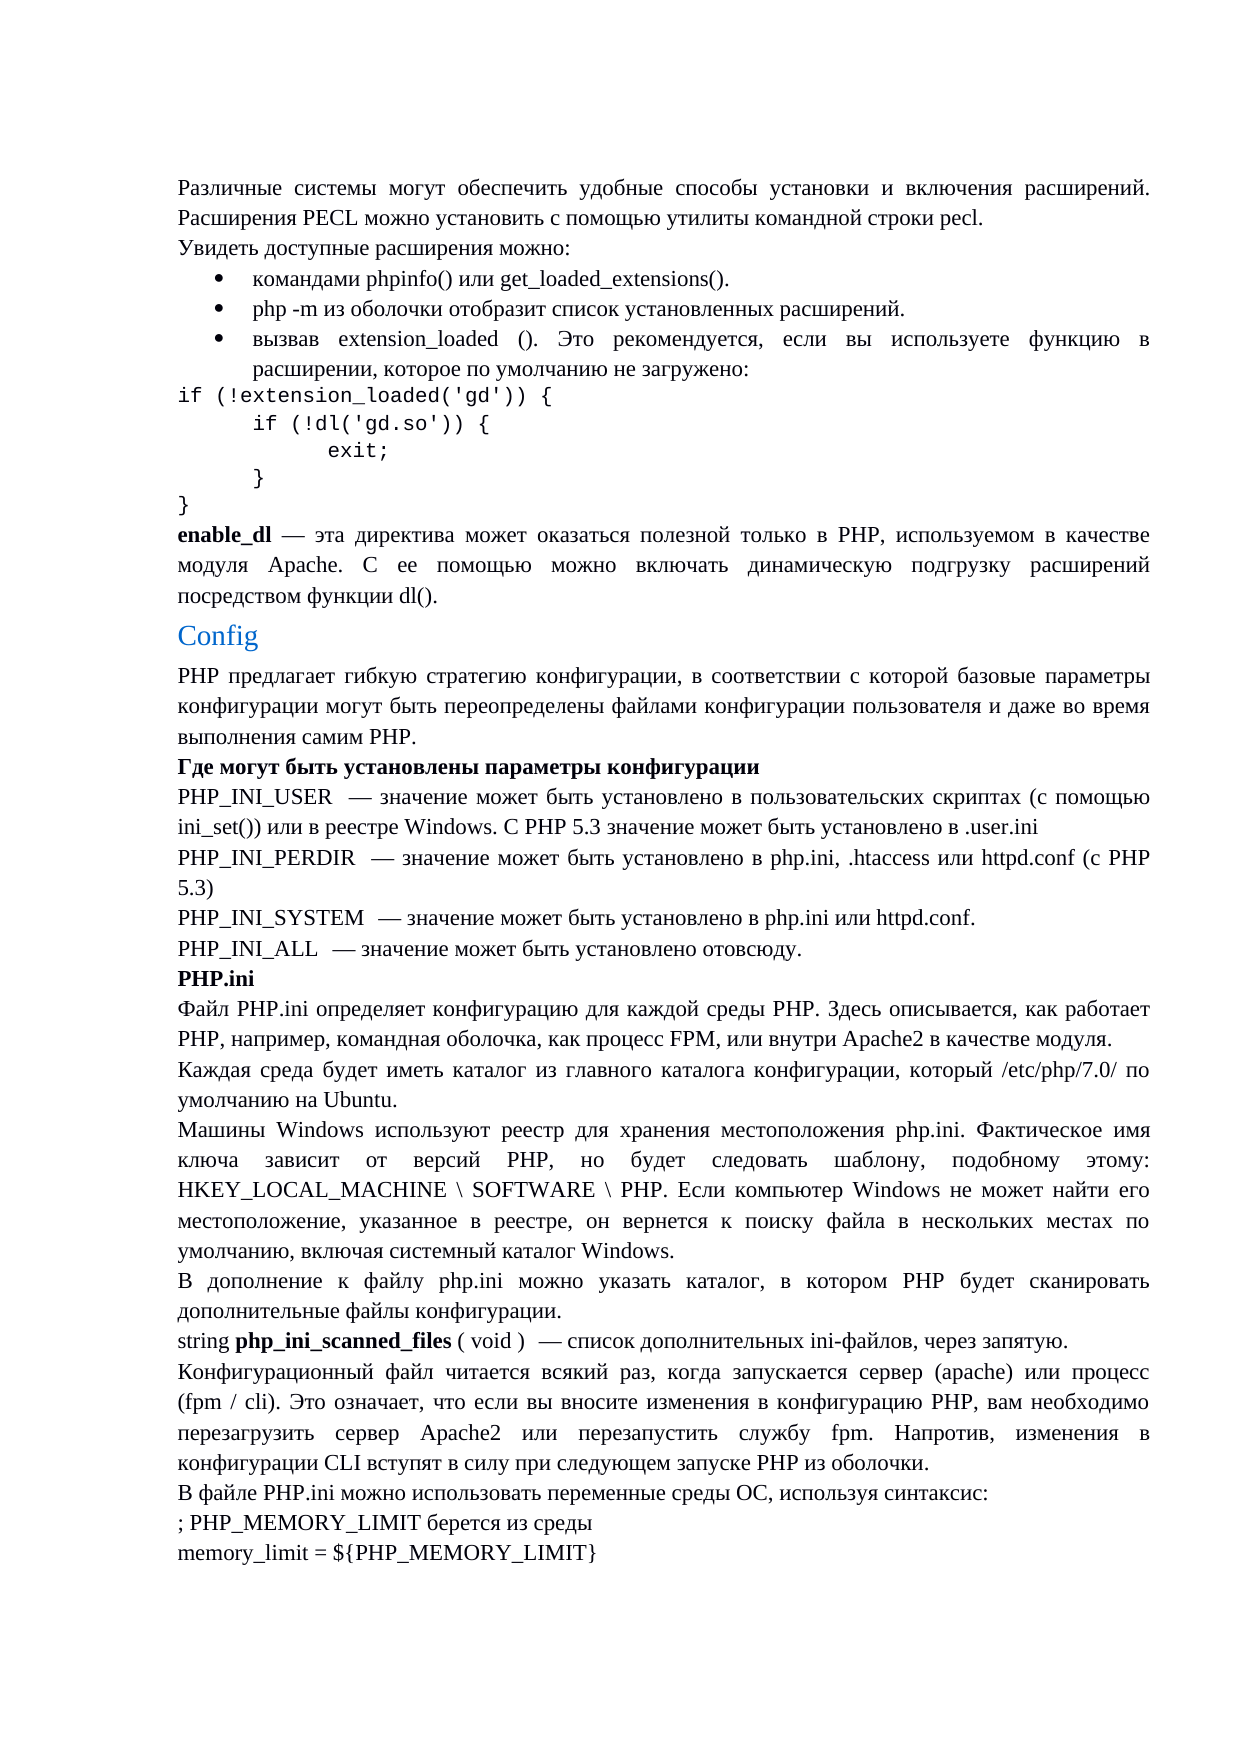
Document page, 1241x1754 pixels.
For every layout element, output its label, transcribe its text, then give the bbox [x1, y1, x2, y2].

text PHP.ini [177, 965, 1152, 991]
text В файле PHP.ini можно использовать переменные среды ОС, используя синтаксис: [177, 1479, 1152, 1505]
text PHP_INI_ALL — значение может быть установлено отовсюду. [177, 934, 1152, 961]
text PHP предлагает гибкую стратегию конфигурации, в соответствии с которой базовые параметры конфигурации могут быть переопределены файлами конфигурации пользователя и даже во время выполнения самим PHP. [177, 662, 1152, 749]
text } [177, 494, 1152, 518]
text Каждая среда будет иметь каталог из главного каталога конфигурации, который /etc/php/7.0/ по умолчанию на Ubuntu. [177, 1056, 1152, 1112]
text Где могут быть установлены параметры конфигурации [177, 753, 1152, 779]
text enable_dl — эта директива может оказаться полезной только в PHP, используемом в качестве модуля Apache. С ее помощью можно включать динамическую подгрузку расширений посредством функции dl(). [177, 521, 1152, 608]
text memory_limit = ${PHP_MEMORY_LIMIT} [177, 1539, 1152, 1566]
list вызвав extension_loaded (). Это рекомендуется, если вы используете функцию в расширении, которое по умолчанию не загружено: [215, 325, 1152, 382]
text В дополнение к файлу php.ini можно указать каталог, в котором PHP будет сканировать дополнительные файлы конфигурации. [177, 1267, 1152, 1324]
text Файл PHP.ini определяет конфигурацию для каждой среды PHP. Здесь описывается, как работает PHP, например, командная оболочка, как процесс FPM, или внутри Apache2 в качестве модуля. [177, 995, 1152, 1052]
subtitle Config [177, 618, 1152, 651]
text ; PHP_MEMORY_LIMIT берется из среды [177, 1509, 1152, 1536]
text if (!dl('gd.so')) { [177, 413, 1152, 436]
text if (!extension_loaded('gd')) { [177, 385, 1152, 409]
text exit; [252, 440, 1152, 463]
text PHP_INI_USER — значение может быть установлено в пользовательских скриптах (с помощью ini_set()) или в реестре Windows. С PHP 5.3 значение может быть установлено в .user.ini [177, 783, 1152, 840]
text PHP_INI_SYSTEM — значение может быть установлено в php.ini или httpd.conf. [177, 904, 1152, 930]
list командами phpinfo() или get_loaded_extensions(). [215, 264, 1152, 291]
list php -m из оболочки отобразит список установленных расширений. [215, 295, 1152, 321]
text Машины Windows используют реестр для хранения местоположения php.ini. Фактическое имя ключа зависит от версий PHP, но будет следовать шаблону, подобному этому: HKEY_LOCAL_MACHINE \ SOFTWARE \ PHP. Если компьютер Windows не может найти его местоположение, указанное в реестре, он вернется к поиску файла в нескольких местах по умолчанию, включая системный каталог Windows. [177, 1116, 1152, 1263]
text Конфигурационный файл читается всякий раз, когда запускается сервер (apache) или процесс (fpm / cli). Это означает, что если вы вносите изменения в конфигурацию PHP, вам необходимо перезагрузить сервер Apache2 или перезапустить службу fpm. Напротив, изменения в конфигурации CLI вступят в силу при следующем запуске PHP из оболочки. [177, 1358, 1152, 1475]
text } [177, 467, 1152, 491]
text Увидеть доступные расширения можно: [177, 234, 1152, 261]
text string php_ini_scanned_files ( void ) — список дополнительных ini-файлов, через запятую. [177, 1328, 1152, 1354]
text Различные системы могут обеспечить удобные способы установки и включения расширений. Расширения PECL можно установить с помощью утилиты командной строки pecl. [177, 174, 1152, 231]
text PHP_INI_PERDIR — значение может быть установлено в php.ini, .htaccess или httpd.conf (с PHP 5.3) [177, 844, 1152, 900]
